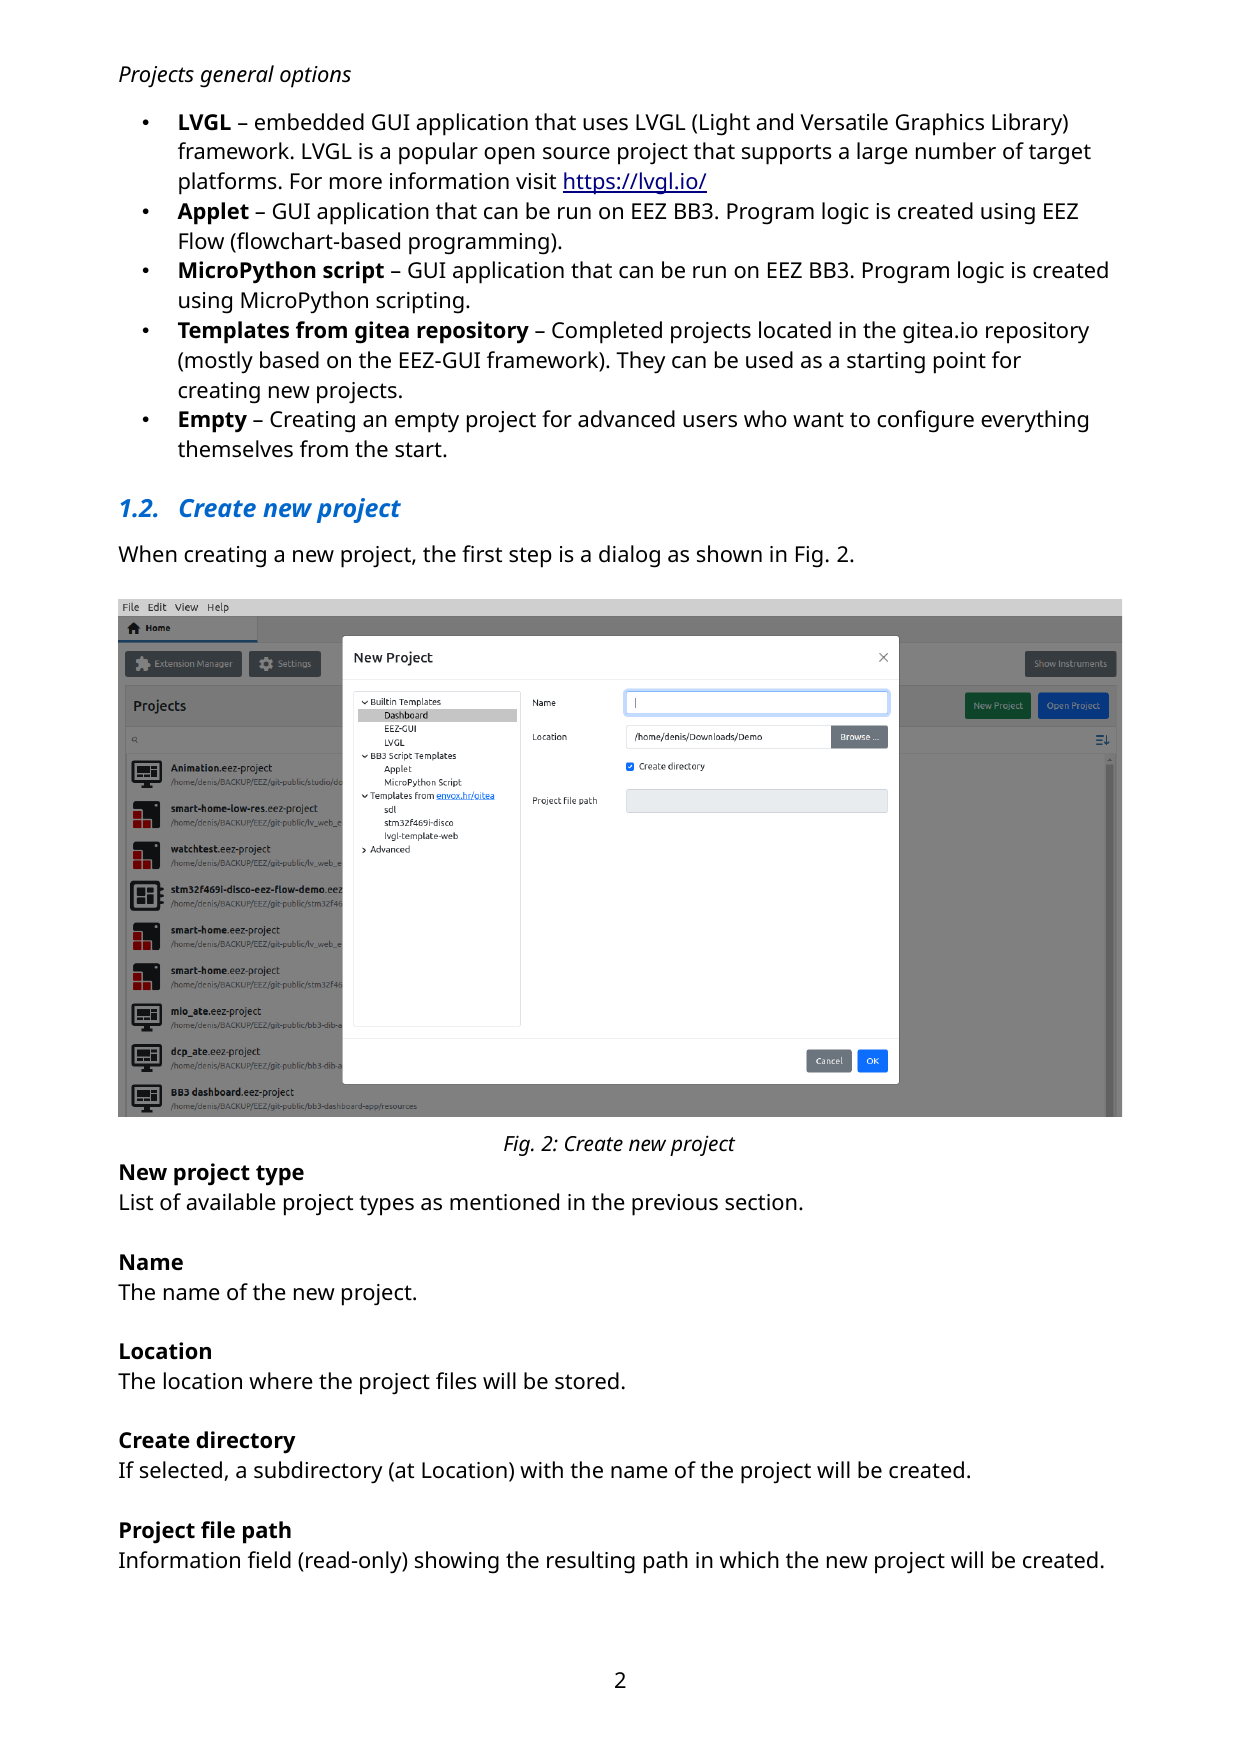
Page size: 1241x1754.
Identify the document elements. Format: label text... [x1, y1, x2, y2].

text List of available project types as mentioned in the previous section. [118, 1187, 1122, 1217]
text Create directory [118, 1425, 1122, 1455]
text When creating a new project, the first step is a dialog as shown in Fig. 2. [118, 539, 1122, 569]
list Applet – GUI application that can be run on EEZ BB3. Program logic is created using EEZ Flow (flowchart-based programming). [142, 196, 1110, 256]
list LVGL – embedded GUI application that uses LVGL (Light and Versatile Graphics Library) framework. LVGL is a popular open source project that supports a large number of target platforms. For more information visit https://lvgl.io/ [142, 107, 1110, 196]
text If selected, a subdirectory (at Location) with the name of the project will be created. [118, 1455, 1122, 1485]
text Fig. 2: Create new project [118, 1117, 1122, 1157]
text Location [118, 1336, 1122, 1366]
subtitle Create new project [118, 491, 1122, 525]
text Information field (read-only) showing the resulting path in which the new project will be created. [118, 1544, 1122, 1574]
text Name [118, 1247, 1122, 1276]
list Templates from gitea repository – Completed projects located in the gitea.io repository (mostly based on the EEZ-GUI framework). They can be used as a starting point for creating new projects. [142, 315, 1110, 404]
text The location where the project files will be stored. [118, 1366, 1122, 1396]
text New project type [118, 1157, 1122, 1187]
text The name of the new project. [118, 1276, 1122, 1306]
list Empty – Creating an empty project for advanced users who want to configure everything themselves from the start. [142, 404, 1110, 464]
list MicroPython script – GUI application that can be run on EEZ BB3. Program logic is created using MicroPython scripting. [142, 256, 1110, 315]
picture [118, 599, 1123, 1117]
text Project file path [118, 1515, 1122, 1544]
